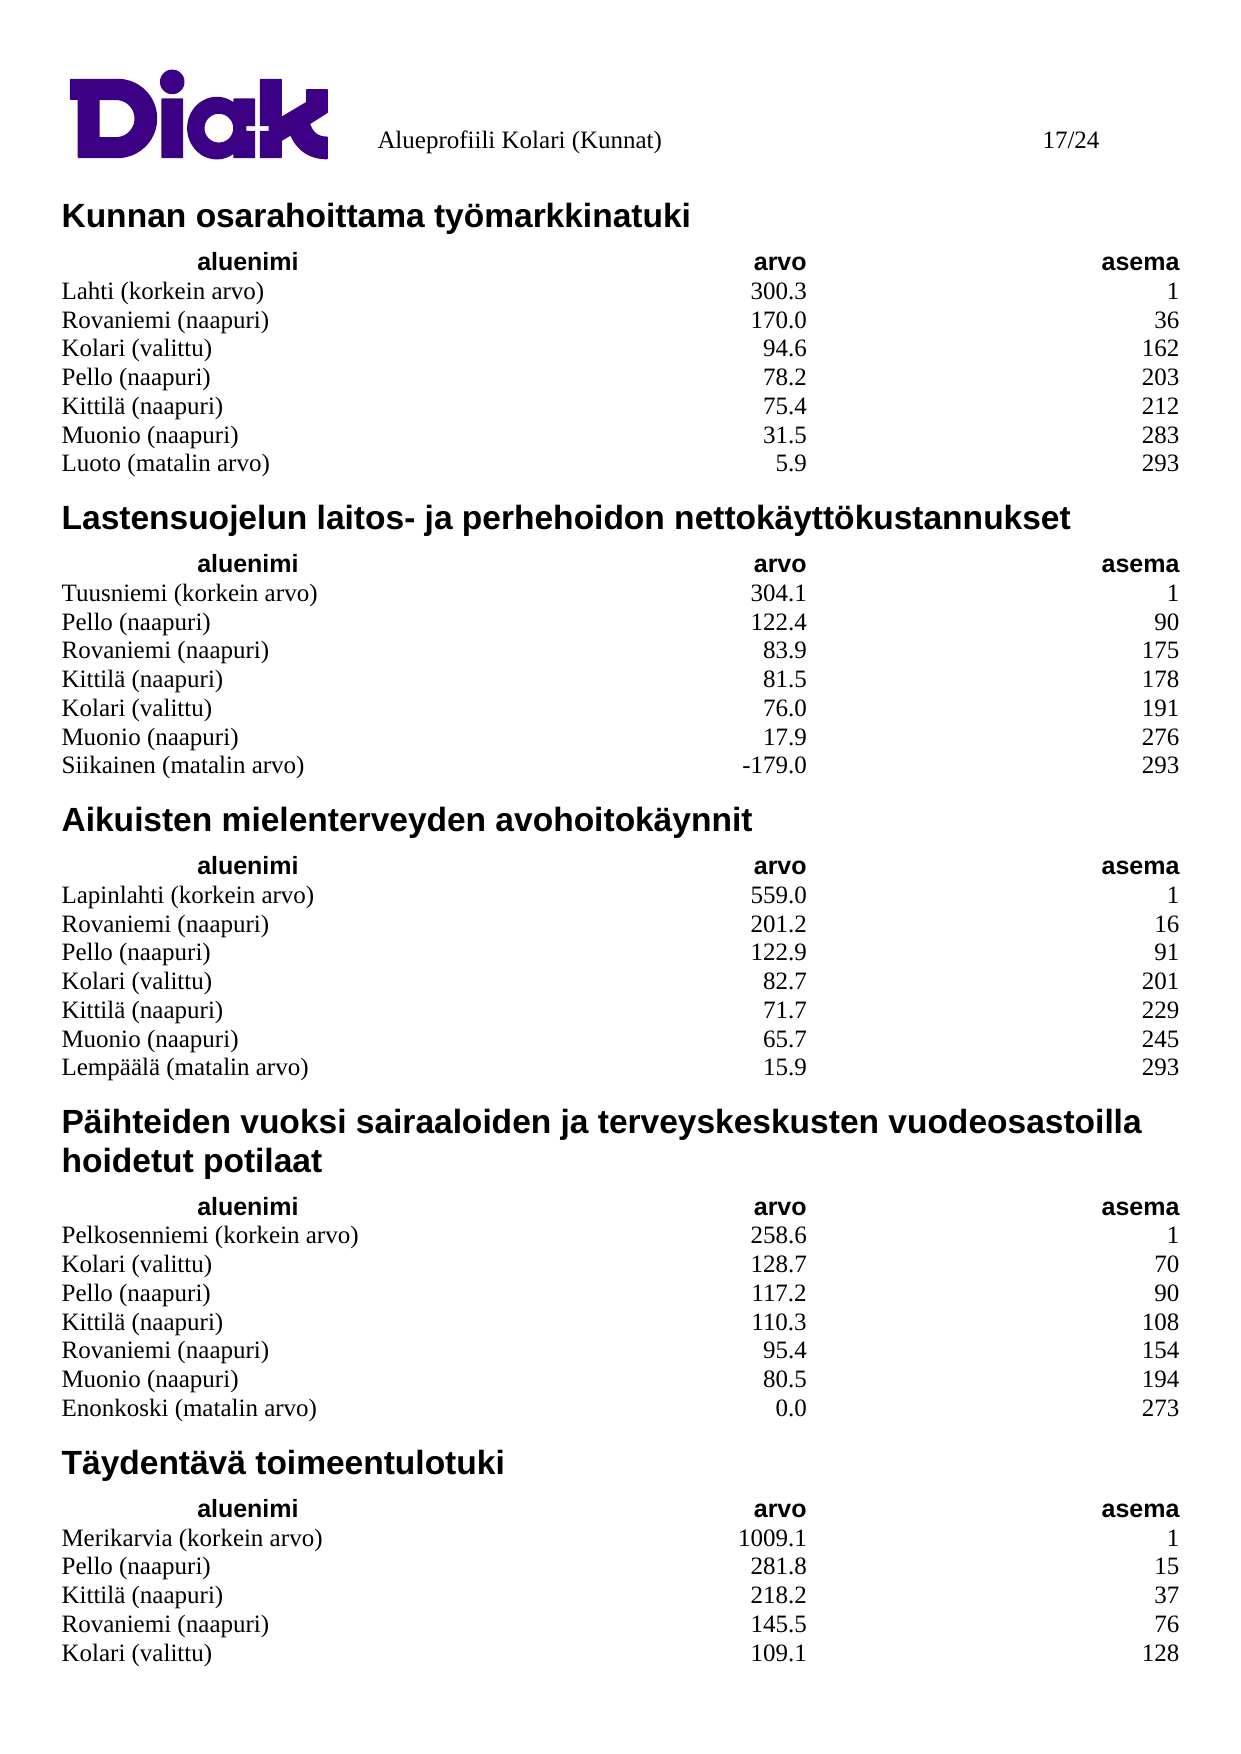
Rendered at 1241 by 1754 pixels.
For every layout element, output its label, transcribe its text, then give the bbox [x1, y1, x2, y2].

table_cell 108 [806, 1307, 1179, 1336]
subtitle Täydentävä toimeentulotuki [61, 1443, 1179, 1481]
table_header arvo [434, 1494, 806, 1523]
table_header aluenimi [61, 247, 434, 276]
table_cell Muonio (naapuri) [61, 1024, 434, 1052]
subtitle Päihteiden vuoksi sairaaloiden ja terveyskeskusten vuodeosastoilla hoidetut potilaat [61, 1102, 1179, 1179]
table_cell 281.8 [434, 1551, 806, 1580]
table_cell 154 [806, 1336, 1179, 1364]
subtitle Aikuisten mielenterveyden avohoitokäynnit [61, 800, 1179, 839]
table_cell 194 [806, 1364, 1179, 1393]
table_cell 17.9 [434, 722, 806, 751]
table_cell 1009.1 [434, 1523, 806, 1551]
table_cell Tuusniemi (korkein arvo) [61, 578, 434, 607]
table_header aluenimi [61, 549, 434, 578]
table_cell Kittilä (naapuri) [61, 1580, 434, 1609]
table_cell 162 [806, 334, 1179, 362]
table_cell 110.3 [434, 1307, 806, 1336]
table_cell 1 [806, 1523, 1179, 1551]
table_cell 70 [806, 1249, 1179, 1278]
table_cell 258.6 [434, 1221, 806, 1249]
table_cell 273 [806, 1393, 1179, 1422]
table_cell 175 [806, 636, 1179, 664]
table_cell 203 [806, 362, 1179, 391]
table_cell Siikainen (matalin arvo) [61, 751, 434, 779]
subtitle Kunnan osarahoittama työmarkkinatuki [61, 196, 1179, 235]
table_cell -179.0 [434, 751, 806, 779]
table_cell 293 [806, 751, 1179, 779]
table_cell 31.5 [434, 420, 806, 448]
table_header arvo [434, 247, 806, 276]
table_cell Muonio (naapuri) [61, 420, 434, 448]
table_cell Kittilä (naapuri) [61, 1307, 434, 1336]
table_cell 109.1 [434, 1638, 806, 1666]
table_cell Rovaniemi (naapuri) [61, 305, 434, 333]
table_cell Pello (naapuri) [61, 362, 434, 391]
table_cell Lahti (korkein arvo) [61, 276, 434, 305]
table_cell 201.2 [434, 909, 806, 937]
table_cell Kittilä (naapuri) [61, 664, 434, 693]
table_cell 76 [806, 1609, 1179, 1638]
table_cell 80.5 [434, 1364, 806, 1393]
table_cell 78.2 [434, 362, 806, 391]
table_cell Kolari (valittu) [61, 1249, 434, 1278]
table_cell Lempäälä (matalin arvo) [61, 1053, 434, 1081]
table_cell Kittilä (naapuri) [61, 391, 434, 420]
table_header aluenimi [61, 851, 434, 880]
table_cell 229 [806, 995, 1179, 1024]
table_cell 76.0 [434, 693, 806, 722]
table_cell Pello (naapuri) [61, 938, 434, 966]
table_cell Muonio (naapuri) [61, 722, 434, 751]
table_cell 5.9 [434, 449, 806, 477]
table_cell 276 [806, 722, 1179, 751]
table_cell 1 [806, 578, 1179, 607]
table_cell 283 [806, 420, 1179, 448]
table_cell Muonio (naapuri) [61, 1364, 434, 1393]
table_cell 82.7 [434, 966, 806, 995]
table_cell 71.7 [434, 995, 806, 1024]
table_cell 117.2 [434, 1278, 806, 1307]
table_cell 201 [806, 966, 1179, 995]
table_cell Kolari (valittu) [61, 334, 434, 362]
table_cell 559.0 [434, 880, 806, 909]
table_cell 95.4 [434, 1336, 806, 1364]
table_header aluenimi [61, 1494, 434, 1523]
table_cell 90 [806, 1278, 1179, 1307]
table_cell 128.7 [434, 1249, 806, 1278]
table_cell 170.0 [434, 305, 806, 333]
table_cell 122.9 [434, 938, 806, 966]
table_cell Kittilä (naapuri) [61, 995, 434, 1024]
table_cell 304.1 [434, 578, 806, 607]
table_cell 90 [806, 607, 1179, 636]
table_cell Pelkosenniemi (korkein arvo) [61, 1221, 434, 1249]
table_header arvo [434, 851, 806, 880]
table_cell Pello (naapuri) [61, 607, 434, 636]
table_cell Kolari (valittu) [61, 966, 434, 995]
table_cell 75.4 [434, 391, 806, 420]
table_cell 37 [806, 1580, 1179, 1609]
table_cell Enonkoski (matalin arvo) [61, 1393, 434, 1422]
table_cell 91 [806, 938, 1179, 966]
table_header arvo [434, 1192, 806, 1221]
table_cell 122.4 [434, 607, 806, 636]
table_cell 145.5 [434, 1609, 806, 1638]
table_cell Kolari (valittu) [61, 693, 434, 722]
table_cell Rovaniemi (naapuri) [61, 909, 434, 937]
table_cell 212 [806, 391, 1179, 420]
table_cell 0.0 [434, 1393, 806, 1422]
table_cell 94.6 [434, 334, 806, 362]
table_cell 16 [806, 909, 1179, 937]
table_cell 245 [806, 1024, 1179, 1052]
table_cell 65.7 [434, 1024, 806, 1052]
table_cell 1 [806, 880, 1179, 909]
table_cell 178 [806, 664, 1179, 693]
table_cell 191 [806, 693, 1179, 722]
table_cell 293 [806, 1053, 1179, 1081]
table_cell 1 [806, 276, 1179, 305]
table_header aluenimi [61, 1192, 434, 1221]
table_cell 15.9 [434, 1053, 806, 1081]
table_header asema [806, 549, 1179, 578]
table_cell 1 [806, 1221, 1179, 1249]
table_cell 81.5 [434, 664, 806, 693]
table_cell Pello (naapuri) [61, 1551, 434, 1580]
table_header asema [806, 1494, 1179, 1523]
table_cell Pello (naapuri) [61, 1278, 434, 1307]
table_cell Lapinlahti (korkein arvo) [61, 880, 434, 909]
table_header arvo [434, 549, 806, 578]
table_cell Rovaniemi (naapuri) [61, 1609, 434, 1638]
table_header asema [806, 851, 1179, 880]
table_cell 218.2 [434, 1580, 806, 1609]
table_cell Rovaniemi (naapuri) [61, 1336, 434, 1364]
table_cell Luoto (matalin arvo) [61, 449, 434, 477]
table_cell Rovaniemi (naapuri) [61, 636, 434, 664]
table_header asema [806, 247, 1179, 276]
table_cell 15 [806, 1551, 1179, 1580]
table_cell Merikarvia (korkein arvo) [61, 1523, 434, 1551]
table_cell 128 [806, 1638, 1179, 1666]
table_cell 83.9 [434, 636, 806, 664]
table_cell Kolari (valittu) [61, 1638, 434, 1666]
table_header asema [806, 1192, 1179, 1221]
table_cell 36 [806, 305, 1179, 333]
table_cell 300.3 [434, 276, 806, 305]
table_cell 293 [806, 449, 1179, 477]
subtitle Lastensuojelun laitos- ja perhehoidon nettokäyttökustannukset [61, 498, 1179, 537]
